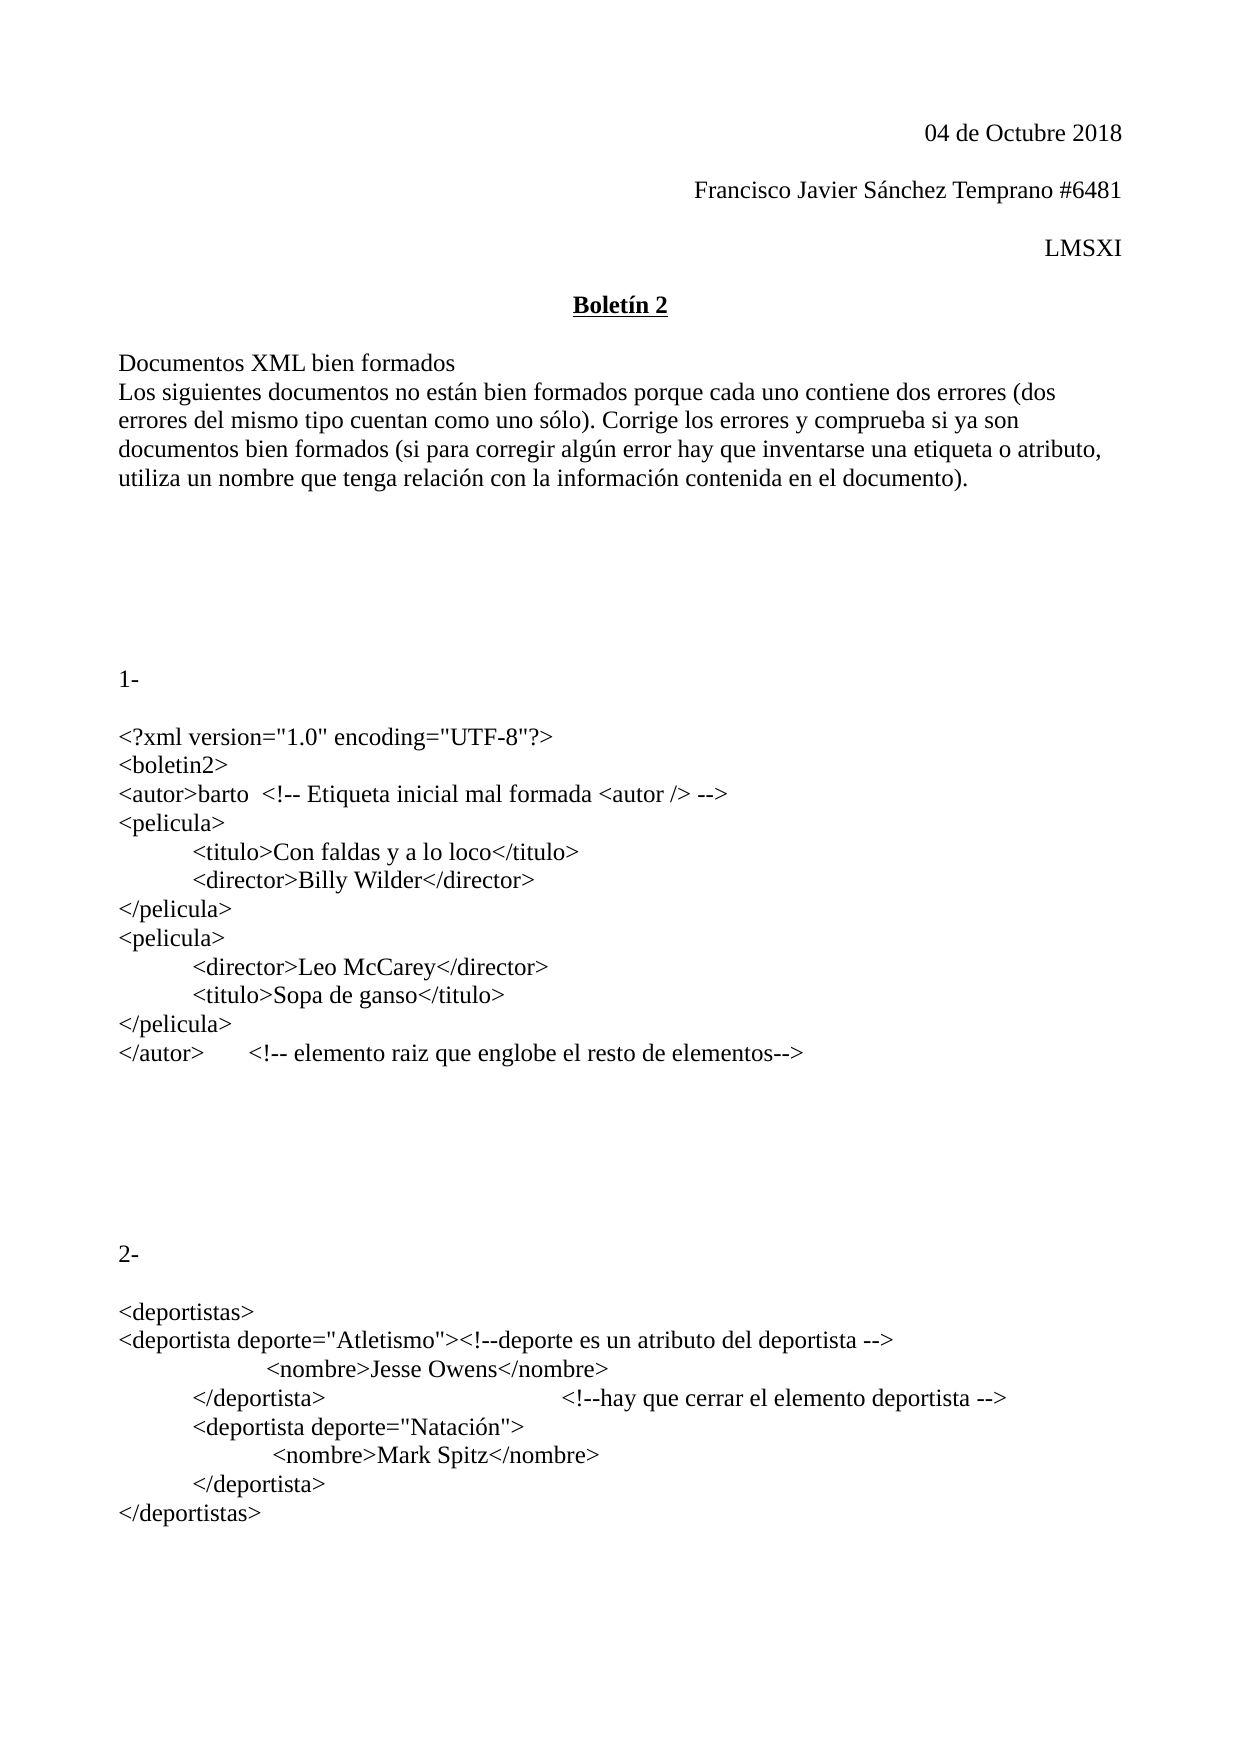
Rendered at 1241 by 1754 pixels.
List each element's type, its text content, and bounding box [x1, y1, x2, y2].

text <pelicula> [118, 923, 1122, 952]
text <autor>barto <!-- Etiqueta inicial mal formada <autor /> --> [118, 779, 1122, 808]
text <deportista deporte="Atletismo"><!--deporte es un atributo del deportista --> [118, 1326, 1122, 1354]
text <titulo>Sopa de ganso</titulo> [118, 981, 1122, 1009]
text </pelicula> [118, 1009, 1122, 1038]
text <nombre>Mark Spitz</nombre> [118, 1441, 1122, 1469]
text <director>Leo McCarey</director> [118, 952, 1122, 981]
text Boletín 2 [118, 291, 1122, 319]
text </autor> <!-- elemento raiz que englobe el resto de elementos--> [118, 1038, 1122, 1067]
text 1- [118, 664, 1122, 693]
text <director>Billy Wilder</director> [118, 866, 1122, 894]
text <titulo>Con faldas y a lo loco</titulo> [118, 837, 1122, 866]
text </deportistas> [118, 1498, 1122, 1527]
text <?xml version="1.0" encoding="UTF-8"?> [118, 722, 1122, 751]
text 2- [118, 1239, 1122, 1268]
text <deportista deporte="Natación"> [118, 1412, 1122, 1441]
text </pelicula> [118, 894, 1122, 923]
text <deportistas> [118, 1297, 1122, 1326]
text LMSXI [118, 233, 1122, 262]
text 04 de Octubre 2018 [118, 118, 1122, 147]
text <boletin2> [118, 751, 1122, 779]
text Documentos XML bien formados [118, 348, 1122, 377]
text </deportista> [118, 1469, 1122, 1498]
text <pelicula> [118, 808, 1122, 837]
text <nombre>Jesse Owens</nombre> [118, 1354, 1122, 1383]
text Los siguientes documentos no están bien formados porque cada uno contiene dos errores (dos errores del mismo tipo cuentan como uno sólo). Corrige los errores y comprueba si ya son documentos bien formados (si para corregir algún error hay que inventarse una etiqueta o atributo, utiliza un nombre que tenga relación con la información contenida en el documento). [118, 377, 1122, 492]
text Francisco Javier Sánchez Temprano #6481 [118, 176, 1122, 204]
text </deportista> <!--hay que cerrar el elemento deportista --> [118, 1383, 1122, 1412]
